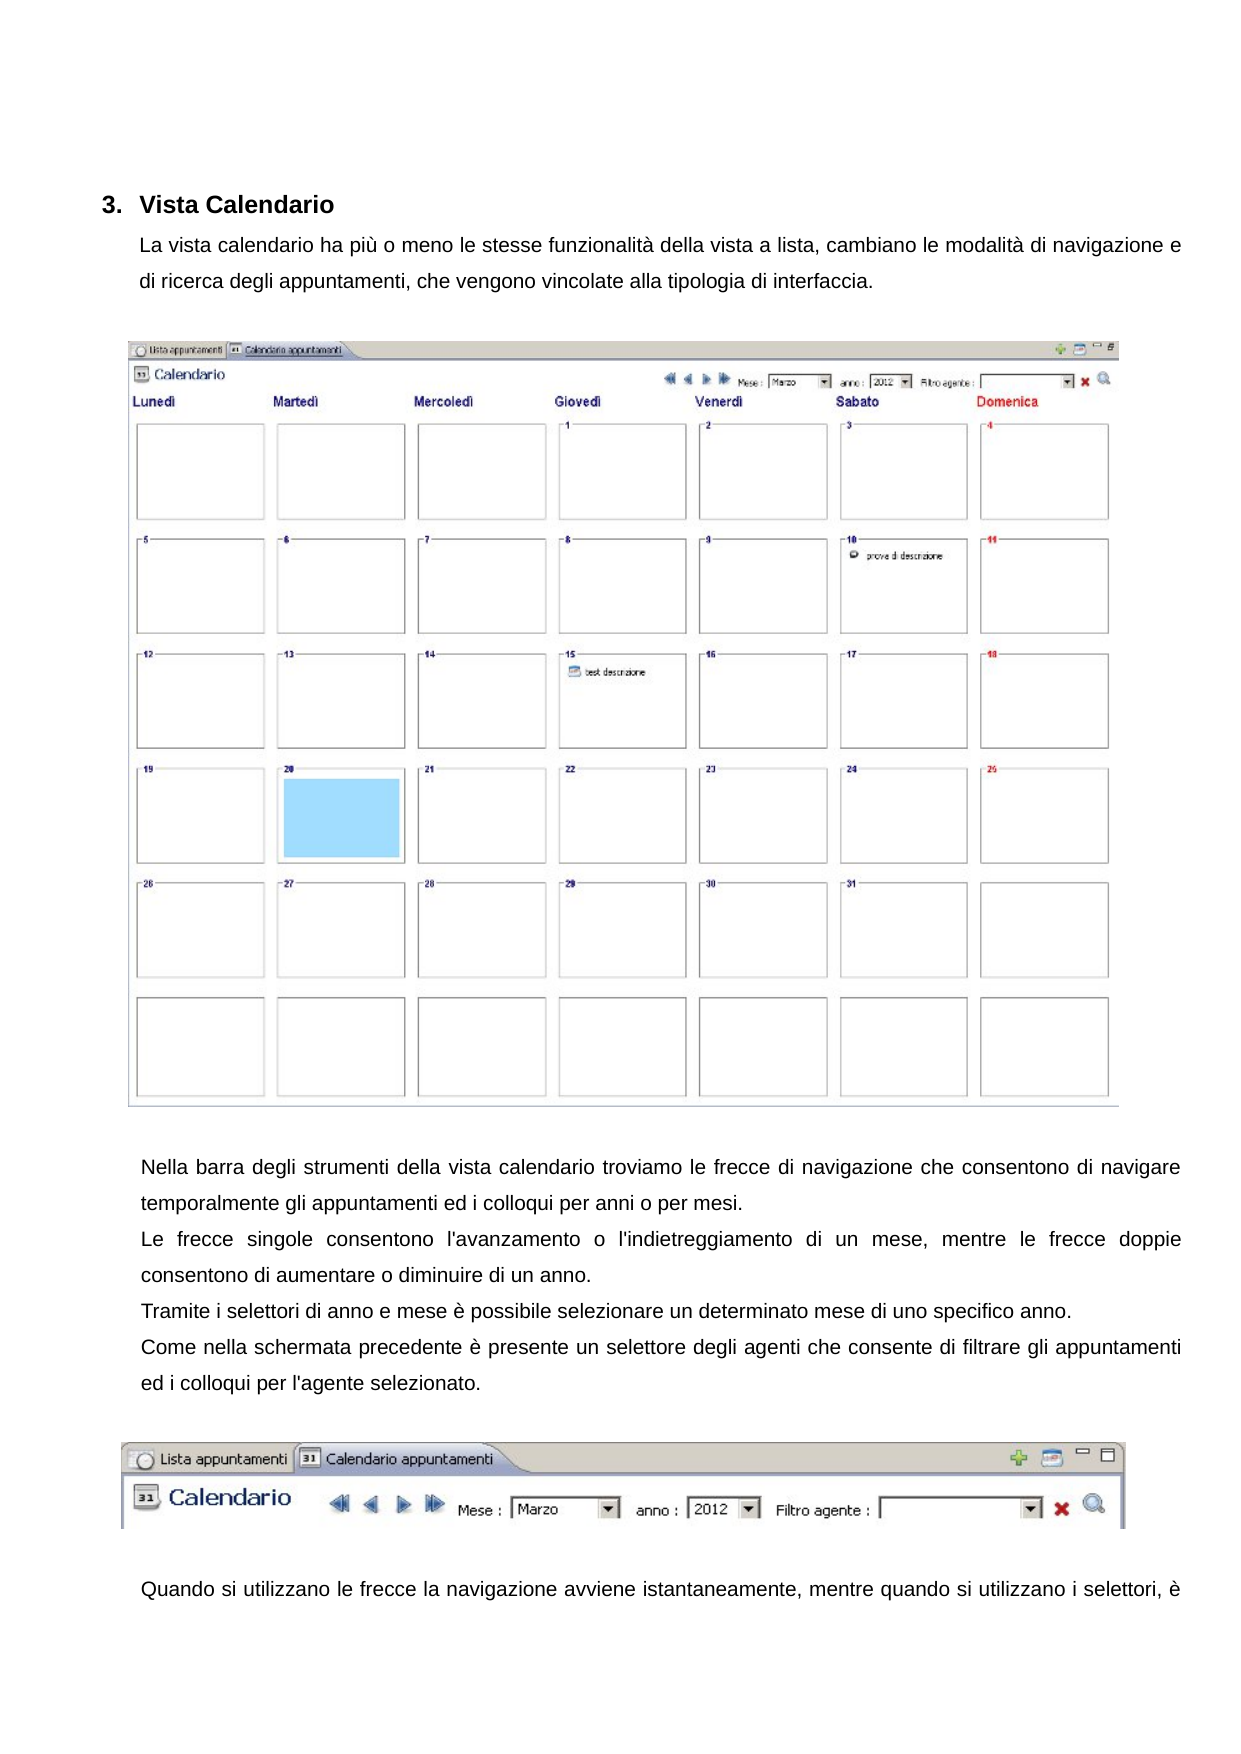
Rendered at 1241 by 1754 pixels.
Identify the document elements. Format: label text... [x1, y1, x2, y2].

list Vista Calendario [102, 190, 1183, 219]
text Tramite i selettori di anno e mese è possibile selezionare un determinato mese di uno specifico anno. [141, 1298, 1183, 1322]
text Quando si utilizzano le frecce la navigazione avviene istantaneamente, mentre quando si utilizzano i selettori, è [141, 1576, 1183, 1600]
text Nella barra degli strumenti della vista calendario troviamo le frecce di navigazione che consentono di navigare temporalmente gli appuntamenti ed i colloqui per anni o per mesi. [141, 1155, 1183, 1215]
list La vista calendario ha più o meno le stesse funzionalità della vista a lista, cambiano le modalità di navigazione e di ricerca degli appuntamenti, che vengono vincolate alla tipologia di interfaccia. [102, 233, 1183, 293]
picture [121, 1442, 1126, 1529]
picture [128, 341, 1119, 1107]
text Come nella schermata precedente è presente un selettore degli agenti che consente di filtrare gli appuntamenti ed i colloqui per l'agente selezionato. [141, 1334, 1183, 1394]
text Le frecce singole consentono l'avanzamento o l'indietreggiamento di un mese, mentre le frecce doppie consentono di aumentare o diminuire di un anno. [141, 1227, 1183, 1287]
